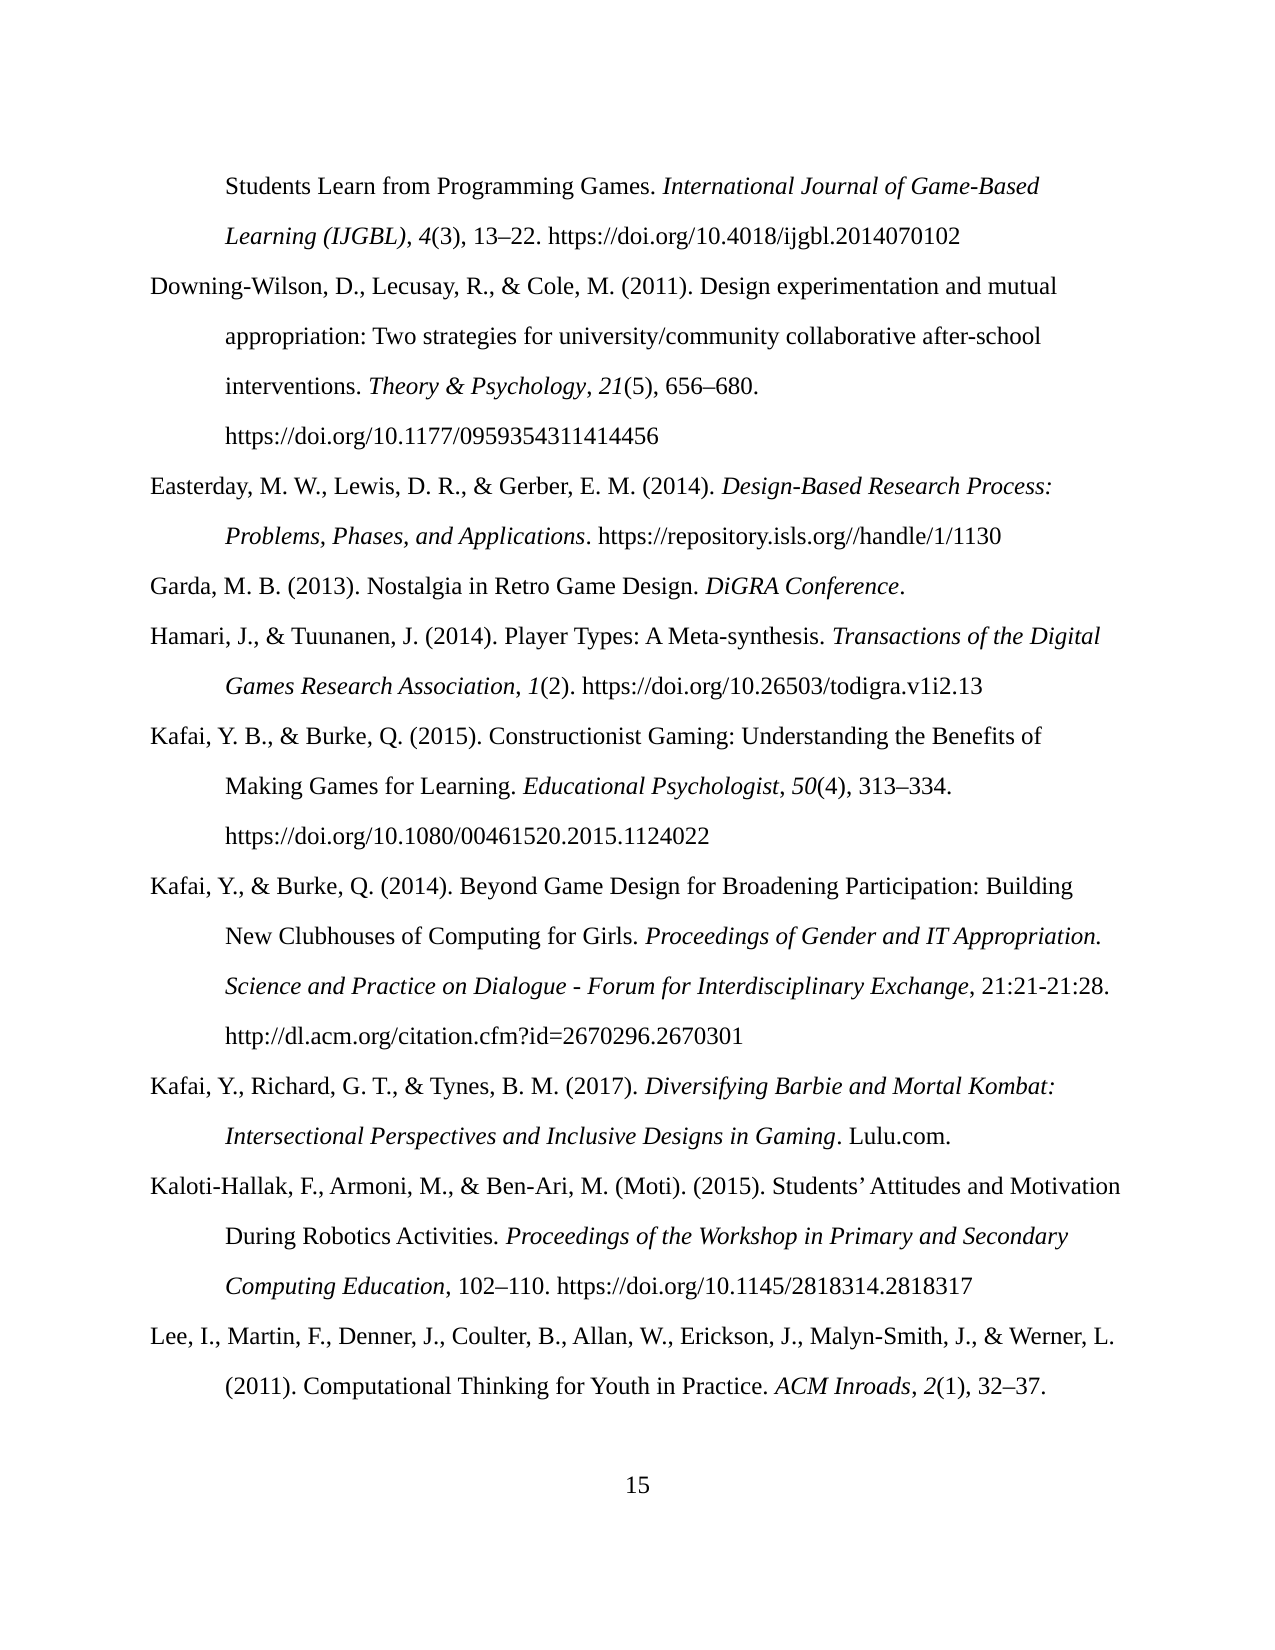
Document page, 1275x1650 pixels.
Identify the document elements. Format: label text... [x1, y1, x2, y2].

text Kafai, Y., & Burke, Q. (2014). Beyond Game Design for Broadening Participation: Building New Clubhouses of Computing for Girls. Proceedings of Gender and IT Appropriation. Science and Practice on Dialogue - Forum for Interdisciplinary Exchange, 21:21-21:28. http://dl.acm.org/citation.cfm?id=2670296.2670301 [150, 850, 1125, 1050]
text Lee, I., Martin, F., Denner, J., Coulter, B., Allan, W., Erickson, J., Malyn-Smith, J., & Werner, L. (2011). Computational Thinking for Youth in Practice. ACM Inroads, 2(1), 32–37. [150, 1300, 1125, 1400]
text Students Learn from Programming Games. International Journal of Game-Based Learning (IJGBL), 4(3), 13–22. https://doi.org/10.4018/ijgbl.2014070102 [150, 150, 1125, 250]
text Kaloti-Hallak, F., Armoni, M., & Ben-Ari, M. (Moti). (2015). Students’ Attitudes and Motivation During Robotics Activities. Proceedings of the Workshop in Primary and Secondary Computing Education, 102–110. https://doi.org/10.1145/2818314.2818317 [150, 1150, 1125, 1300]
text Kafai, Y., Richard, G. T., & Tynes, B. M. (2017). Diversifying Barbie and Mortal Kombat: Intersectional Perspectives and Inclusive Designs in Gaming. Lulu.com. [150, 1050, 1125, 1150]
text Downing-Wilson, D., Lecusay, R., & Cole, M. (2011). Design experimentation and mutual appropriation: Two strategies for university/community collaborative after-school interventions. Theory & Psychology, 21(5), 656–680. https://doi.org/10.1177/0959354311414456 [150, 250, 1125, 450]
text Kafai, Y. B., & Burke, Q. (2015). Constructionist Gaming: Understanding the Benefits of Making Games for Learning. Educational Psychologist, 50(4), 313–334. https://doi.org/10.1080/00461520.2015.1124022 [150, 700, 1125, 850]
text Easterday, M. W., Lewis, D. R., & Gerber, E. M. (2014). Design-Based Research Process: Problems, Phases, and Applications. https://repository.isls.org//handle/1/1130 [150, 450, 1125, 550]
text Garda, M. B. (2013). Nostalgia in Retro Game Design. DiGRA Conference. [150, 550, 1125, 600]
text Hamari, J., & Tuunanen, J. (2014). Player Types: A Meta-synthesis. Transactions of the Digital Games Research Association, 1(2). https://doi.org/10.26503/todigra.v1i2.13 [150, 600, 1125, 700]
